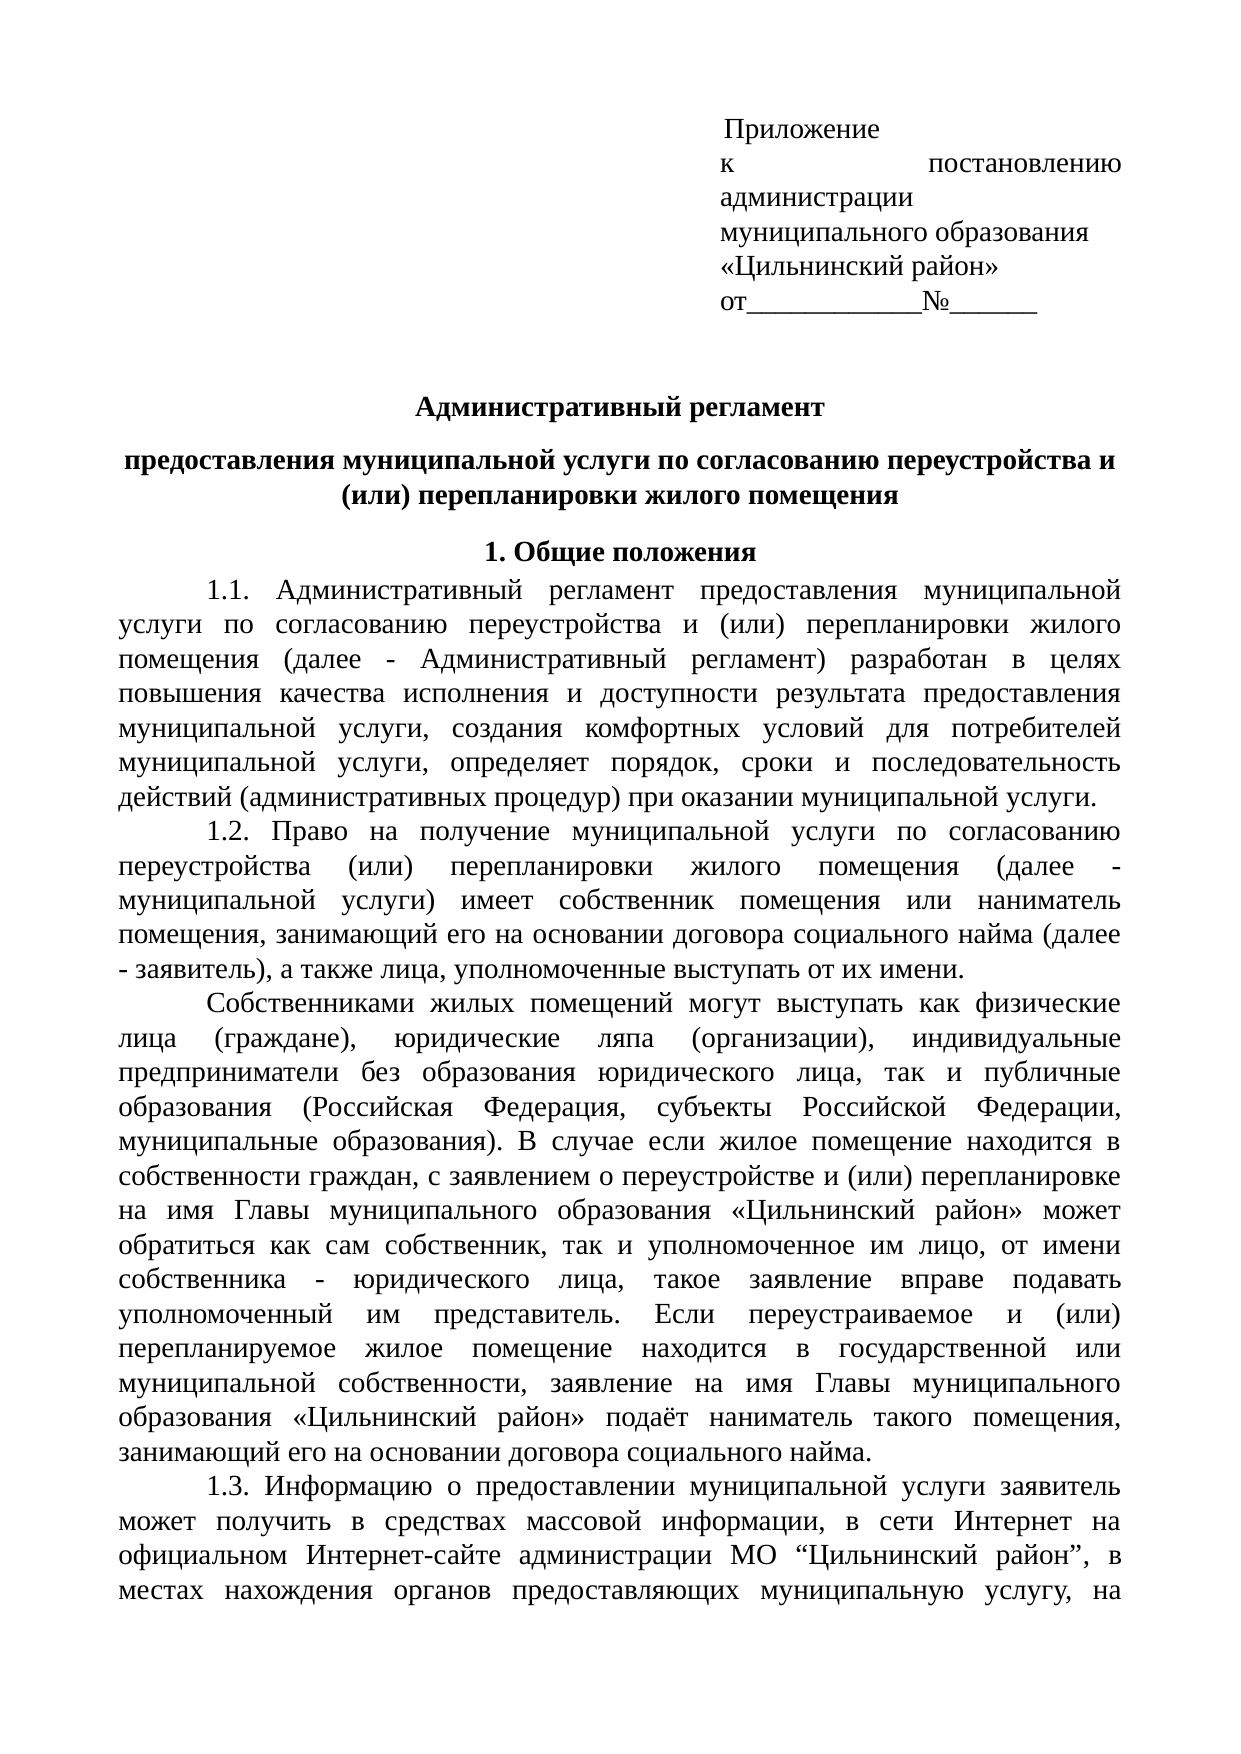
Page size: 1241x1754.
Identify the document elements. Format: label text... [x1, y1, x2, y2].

text от____________№______ [720, 283, 1122, 316]
text Приложение [118, 111, 1065, 145]
text Собственниками жилых помещений могут выступать как физические лица (граждане), юридические ляпа (организации), индивидуальные предприниматели без образования юридического лица, так и публичные образования (Российская Федерация, субъекты Российской Федерации, муниципальные образования). В случае если жилое помещение находится в собственности граждан, с заявлением о переустройстве и (или) перепланировке на имя Главы муниципального образования «Цильнинский район» может обратиться как сам собственник, так и уполномоченное им лицо, от имени собственника - юридического лица, такое заявление вправе подавать уполномоченный им представитель. Если переустраиваемое и (или) перепланируемое жилое помещение находится в государственной или муниципальной собственности, заявление на имя Главы муниципального образования «Цильнинский район» подаёт наниматель такого помещения, занимающий его на основании договора социального найма. [118, 986, 1122, 1467]
text к постановлению администрации муниципального образования [720, 145, 1122, 247]
text 1. Общие положения [118, 534, 1122, 568]
text Административный регламент [118, 389, 1122, 423]
text предоставления муниципальной услуги по согласованию переустройства и (или) перепланировки жилого помещения [118, 442, 1122, 510]
text 1.1. Административный регламент предоставления муниципальной услуги по согласованию переустройства и (или) перепланировки жилого помещения (далее - Административный регламент) разработан в целях повышения качества исполнения и доступности результата предоставления муниципальной услуги, создания комфортных условий для потребителей муниципальной услуги, определяет порядок, сроки и последовательность действий (административных процедур) при оказании муниципальной услуги. [118, 572, 1122, 812]
text 1.3. Информацию о предоставлении муниципальной услуги заявитель может получить в средствах массовой информации, в сети Интернет на официальном Интернет-сайте администрации МО “Цильнинский район”, в местах нахождения органов предоставляющих муниципальную услугу, на [118, 1468, 1122, 1605]
text 1.2. Право на получение муниципальной услуги по согласованию переустройства (или) перепланировки жилого помещения (далее - муниципальной услуги) имеет собственник помещения или наниматель помещения, занимающий его на основании договора социального найма (далее - заявитель), а также лица, уполномоченные выступать от их имени. [118, 813, 1122, 985]
text «Цильнинский район» [720, 248, 1122, 282]
